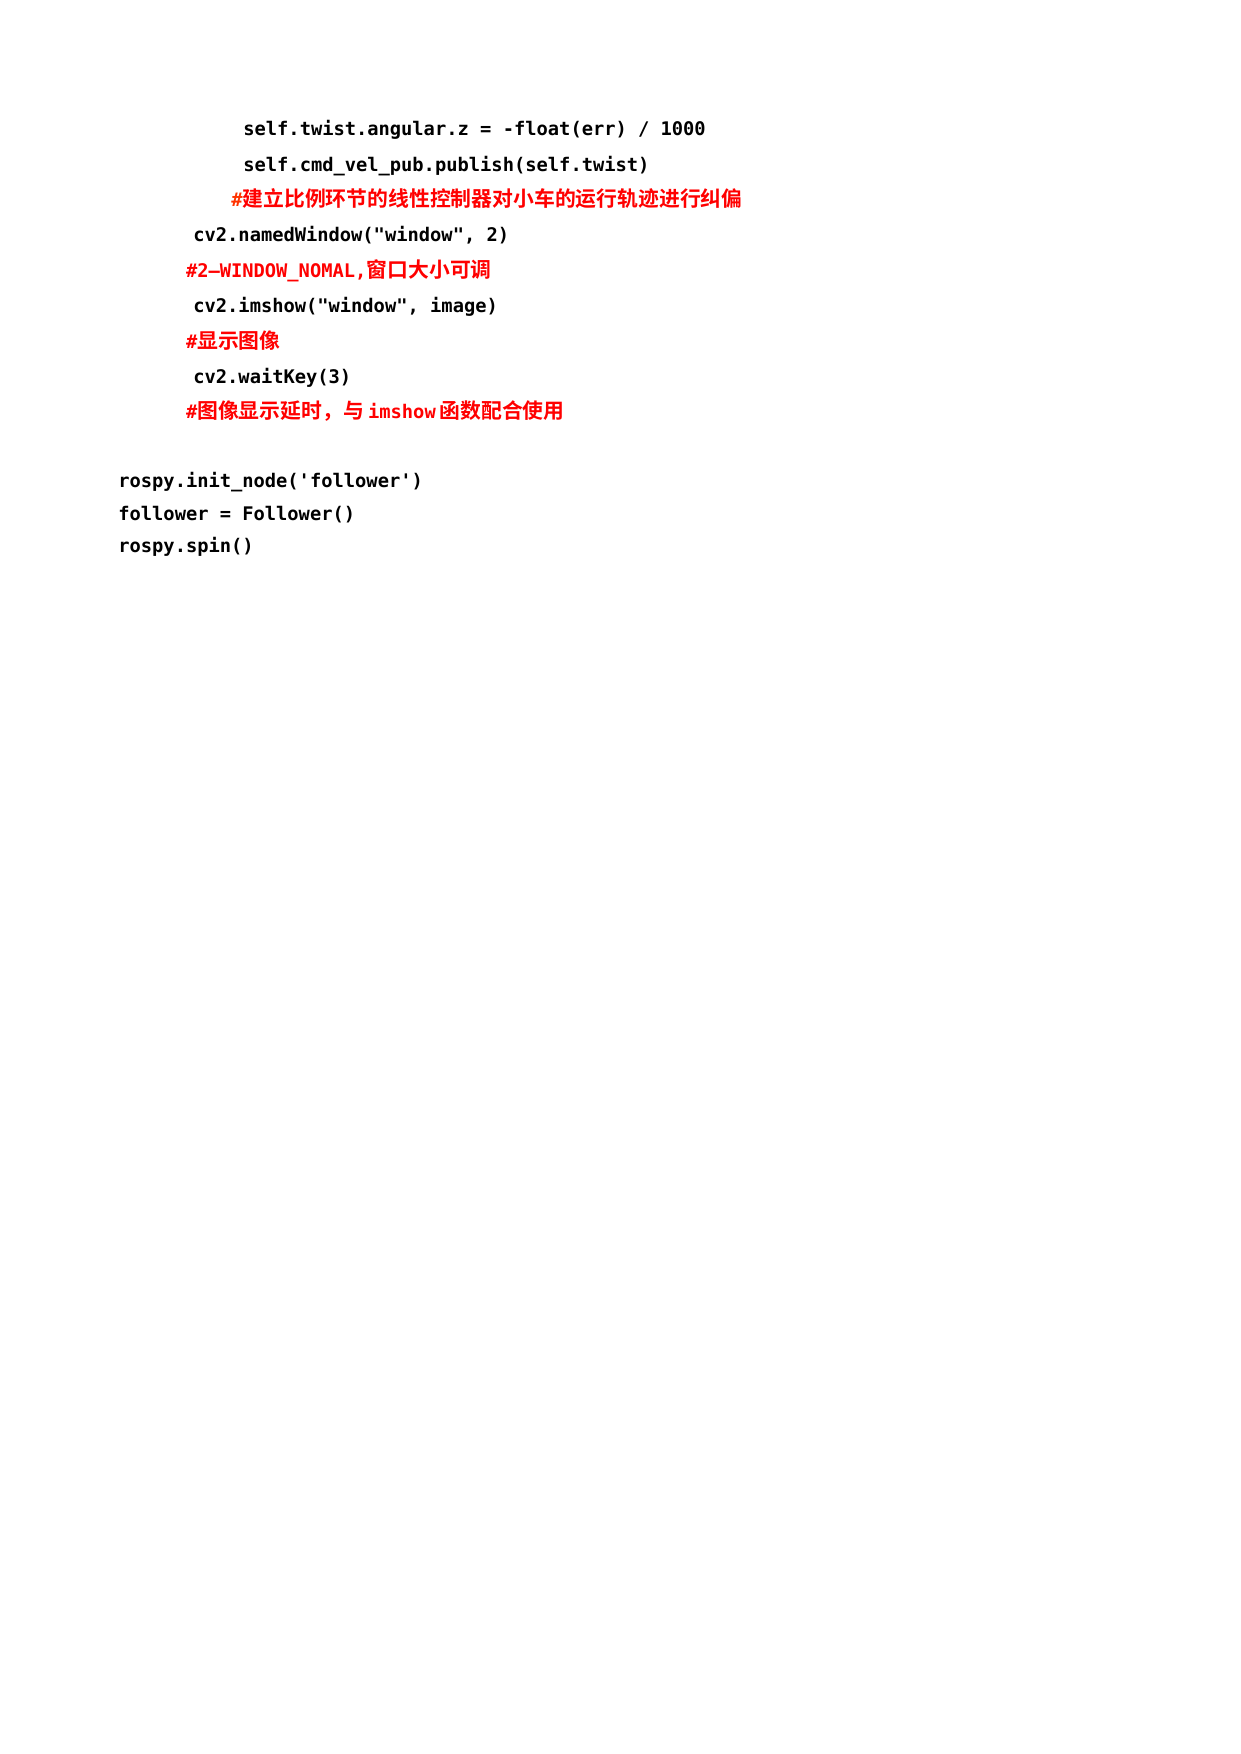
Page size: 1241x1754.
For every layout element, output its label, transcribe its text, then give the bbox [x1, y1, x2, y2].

text cv2.namedWindow("window", 2) [118, 224, 1122, 248]
text cv2.imshow("window", image) [118, 295, 1122, 319]
text self.cmd_vel_pub.publish(self.twist) [118, 153, 1122, 177]
text #显示图像 [118, 331, 1122, 354]
text rospy.spin() [118, 535, 1122, 557]
text rospy.init_node('follower') [118, 470, 1122, 492]
text self.twist.angular.z = -float(err) / 1000 [118, 118, 1122, 142]
text #图像显示延时，与imshow函数配合使用 [118, 401, 1122, 425]
text #2—WINDOW_NOMAL,窗口大小可调 [118, 260, 1122, 283]
text cv2.waitKey(3) [118, 366, 1122, 390]
text #建立比例环节的线性控制器对小车的运行轨迹进行纠偏 [118, 189, 1122, 213]
text follower = Follower() [118, 502, 1122, 524]
